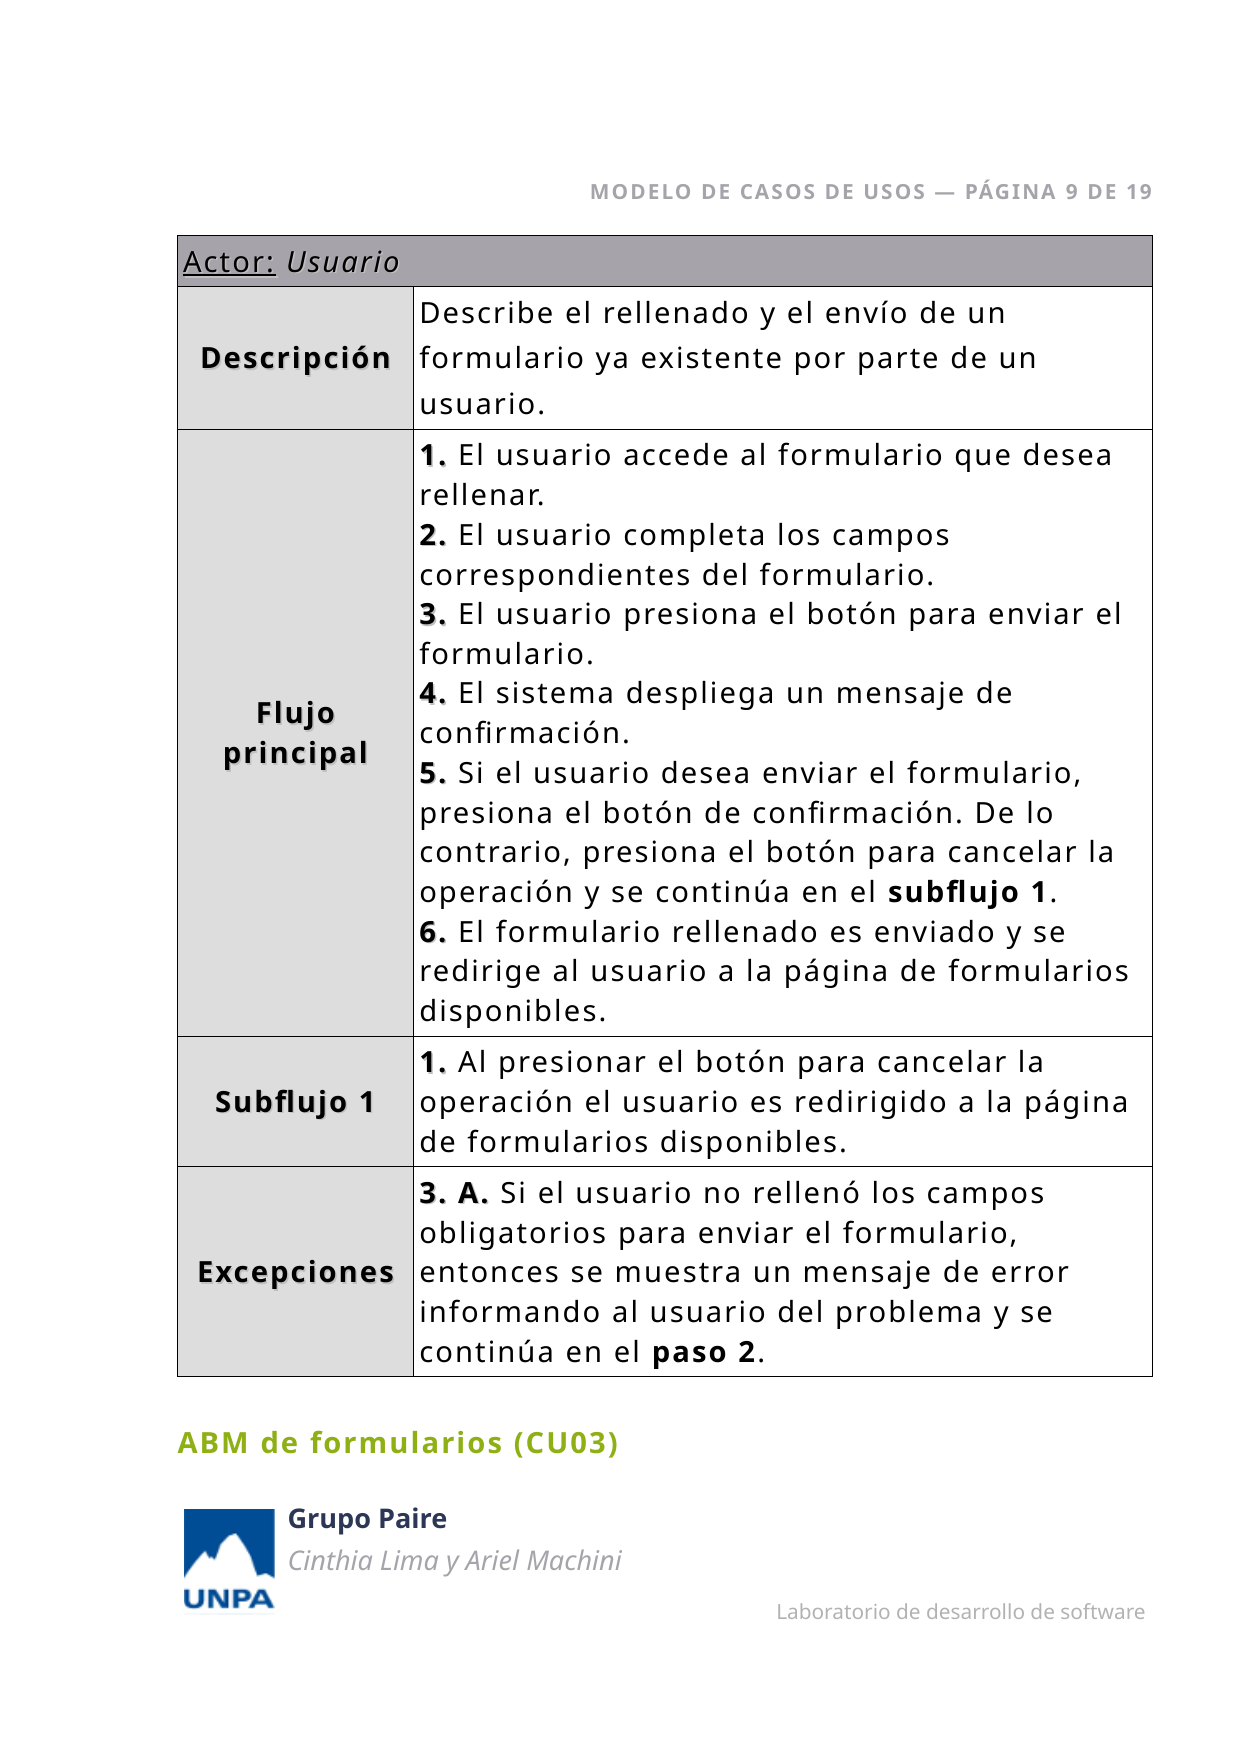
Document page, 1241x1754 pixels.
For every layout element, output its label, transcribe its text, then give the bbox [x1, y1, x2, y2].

table_cell Subflujo 1 [178, 1037, 413, 1166]
table_cell Flujo principal [178, 430, 413, 1036]
table_cell 1. Al presionar el botón para cancelar la operación el usuario es redirigido a la página de formularios disponibles. [414, 1037, 1152, 1166]
table_cell Describe el rellenado y el envío de un formulario ya existente por parte de un usuario. [414, 287, 1152, 429]
table_cell 3. A. Si el usuario no rellenó los campos obligatorios para enviar el formulario, entonces se muestra un mensaje de error informando al usuario del problema y se continúa en el paso 2. [414, 1167, 1152, 1376]
table_cell Excepciones [178, 1167, 413, 1376]
table_header Actor: Usuario [178, 236, 1152, 286]
text ABM de formularios (CU03) [177, 1422, 1152, 1462]
picture [184, 1509, 275, 1615]
table_cell Descripción [178, 287, 413, 429]
table_cell 1. El usuario accede al formulario que desea rellenar. 2. El usuario completa los campos correspondientes del formulario. 3. El usuario presiona el botón para enviar el formulario. 4. El sistema despliega un mensaje de confirmación. 5. Si el usuario desea enviar el formulario, presiona el botón de confirmación. De lo contrario, presiona el botón para cancelar la operación y se continúa en el subflujo 1. 6. El formulario rellenado es enviado y se redirige al usuario a la página de formularios disponibles. [414, 430, 1152, 1036]
